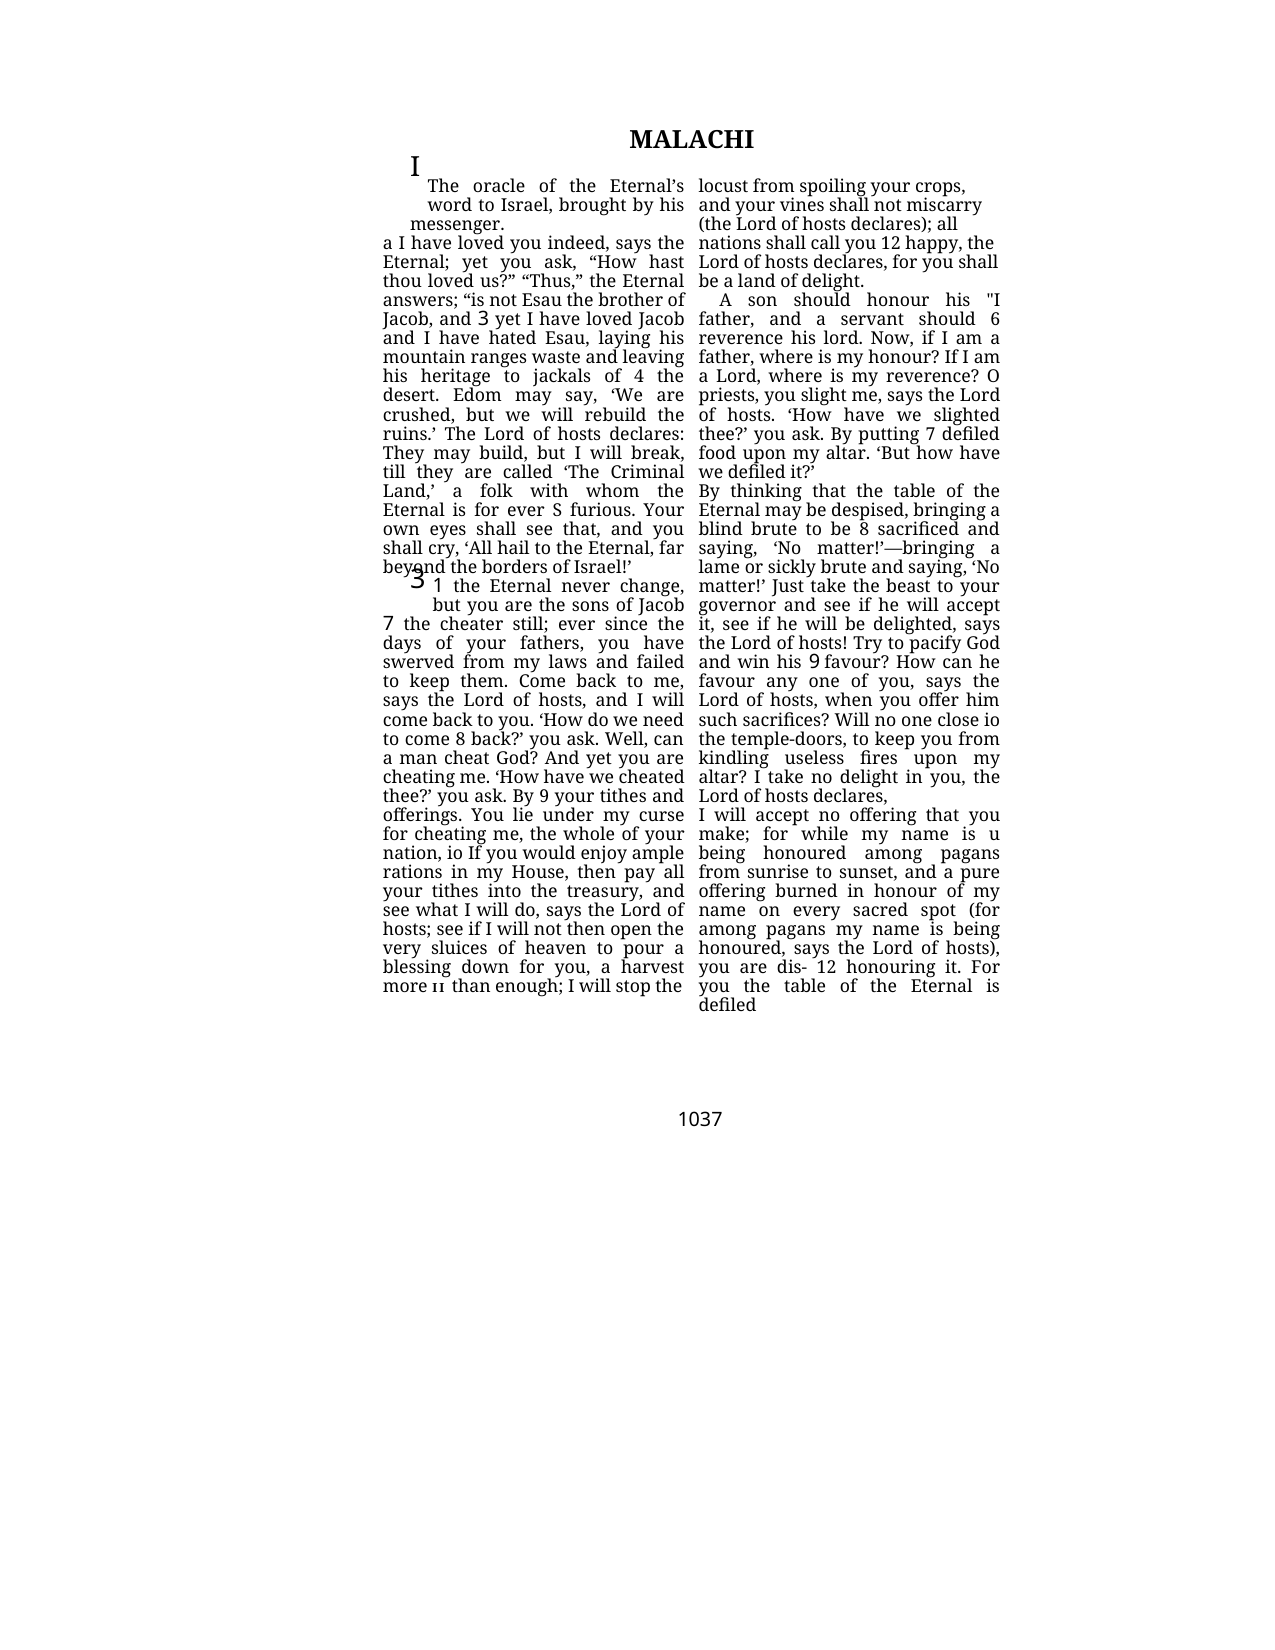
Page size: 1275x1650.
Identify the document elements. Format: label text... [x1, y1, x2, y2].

text 31 the Eternal never change, but you are the sons of Jacob 7 the cheater still; ever since the days of your fathers, you have swerved from my laws and failed to keep them. Come back to me, says the Lord of hosts, and I will come back to you. ‘How do we need to come 8 back?’ you ask. Well, can a man cheat God? And yet you are cheating me. ‘How have we cheated thee?’ you ask. By 9 your tithes and offerings. You lie under my curse for cheating me, the whole of your nation, io If you would enjoy ample rations in my House, then pay all your tithes into the treas­ury, and see what I will do, says the Lord of hosts; see if I will not then open the very sluices of heaven to pour a blessing down for you, a harvest more II than enough; I will stop the [383, 577, 685, 997]
text By thinking that the table of the Eternal may be despised, bringing a blind brute to be 8 sacrificed and saying, ‘No mat­ter!’—bringing a lame or sickly brute and saying, ‘No matter!’ Just take the beast to your governor and see if he will accept it, see if he will be de­lighted, says the Lord of hosts! Try to pacify God and win his 9 favour? How can he favour any one of you, says the Lord of hosts, when you offer him such sacrifices? Will no one close io the temple-doors, to keep you from kindling useless fires upon my altar? I take no delight in you, the Lord of hosts declares, [698, 482, 1000, 806]
text A son should honour his "I father, and a servant should 6 reverence his lord. Now, if I am a father, where is my hon­our? If I am a Lord, where is my reverence? O priests, you slight me, says the Lord of hosts. ‘How have we slighted thee?’ you ask. By putting 7 defiled food upon my altar. ‘But how have we defiled it?’ [698, 291, 1000, 482]
text I will accept no offering that you make; for while my name is u being honoured among pagans from sunrise to sunset, and a pure offering burned in honour of my name on every sacred spot (for among pagans my name is being honoured, says the Lord of hosts), you are dis- 12 honouring it. For you the table of the Eternal is defiled [698, 806, 1000, 1016]
text a I have loved you indeed, says the Eternal; yet you ask, “How hast thou loved us?” “Thus,” the Eternal answers; “is not Esau the brother of Jacob, and 3 yet I have loved Jacob and I have hated Esau, laying his mountain ranges waste and leaving his heritage to jackals of 4 the desert. Edom may say, ‘We are crushed, but we will rebuild the ruins.’ The Lord of hosts declares: They may build, but I will break, till they are called ‘The Criminal Land,’ a folk with whom the Eternal is for ever S furious. Your own eyes shall see that, and you shall cry, ‘All hail to the Eternal, far beyond the borders of Israel!’ [383, 234, 685, 577]
text IThe oracle of the Eternal’s word to Israel, brought by his messenger. [410, 177, 685, 234]
subtitle MALACHI [383, 129, 1000, 154]
text locust from spoiling your crops, and your vines shall not mis­carry (the Lord of hosts de­clares); all nations shall call you 12 happy, the Lord of hosts de­clares, for you shall be a land of delight. [698, 177, 1000, 291]
